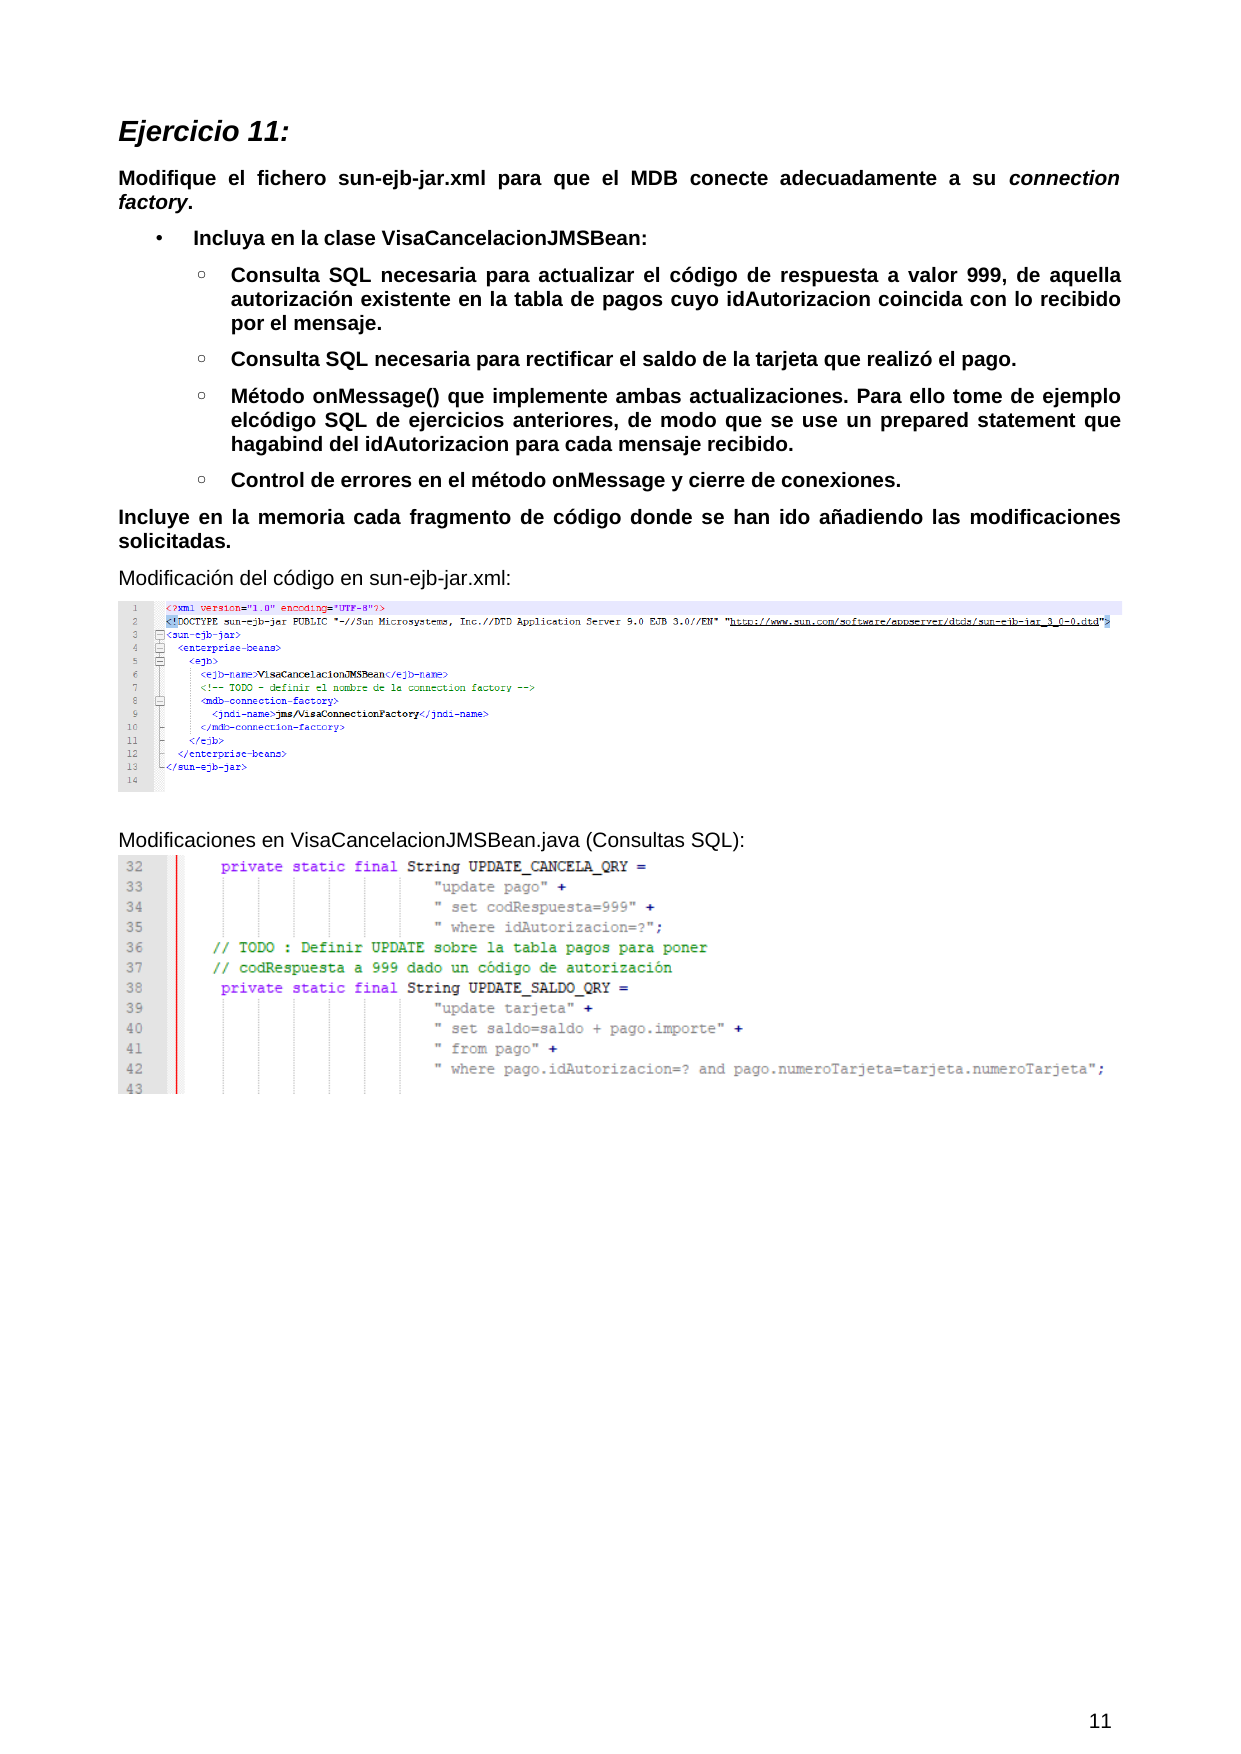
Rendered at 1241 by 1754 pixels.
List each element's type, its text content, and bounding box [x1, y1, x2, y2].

subtitle Método onMessage() que implemente ambas actualizaciones. Para ello tome de ejemplo elcódigo SQL de ejercicios anteriores, de modo que se use un prepared statement que hagabind del idAutorizacion para cada mensaje recibido. [193, 384, 1122, 456]
subtitle Modifique el fichero sun-ejb-jar.xml para que el MDB conecte adecuadamente a su connection factory. [118, 166, 1122, 214]
subtitle Modificación del código en sun-ejb-jar.xml: [118, 565, 1122, 589]
subtitle Incluya en la clase VisaCancelacionJMSBean: [156, 226, 1122, 250]
subtitle Consulta SQL necesaria para rectificar el saldo de la tarjeta que realizó el pago. [193, 347, 1122, 371]
subtitle Consulta SQL necesaria para actualizar el código de respuesta a valor 999, de aquella autorización existente en la tabla de pagos cuyo idAutorizacion coincida con lo recibido por el mensaje. [193, 263, 1122, 335]
picture [118, 601, 1123, 792]
subtitle Incluye en la memoria cada fragmento de código donde se han ido añadiendo las modificaciones solicitadas. [118, 505, 1122, 553]
subtitle Control de errores en el método onMessage y cierre de conexiones. [193, 468, 1122, 492]
subtitle Modificaciones en VisaCancelacionJMSBean.java (Consultas SQL): [118, 828, 1122, 852]
subtitle Ejercicio 11: [118, 113, 1122, 147]
picture [118, 855, 1123, 1094]
